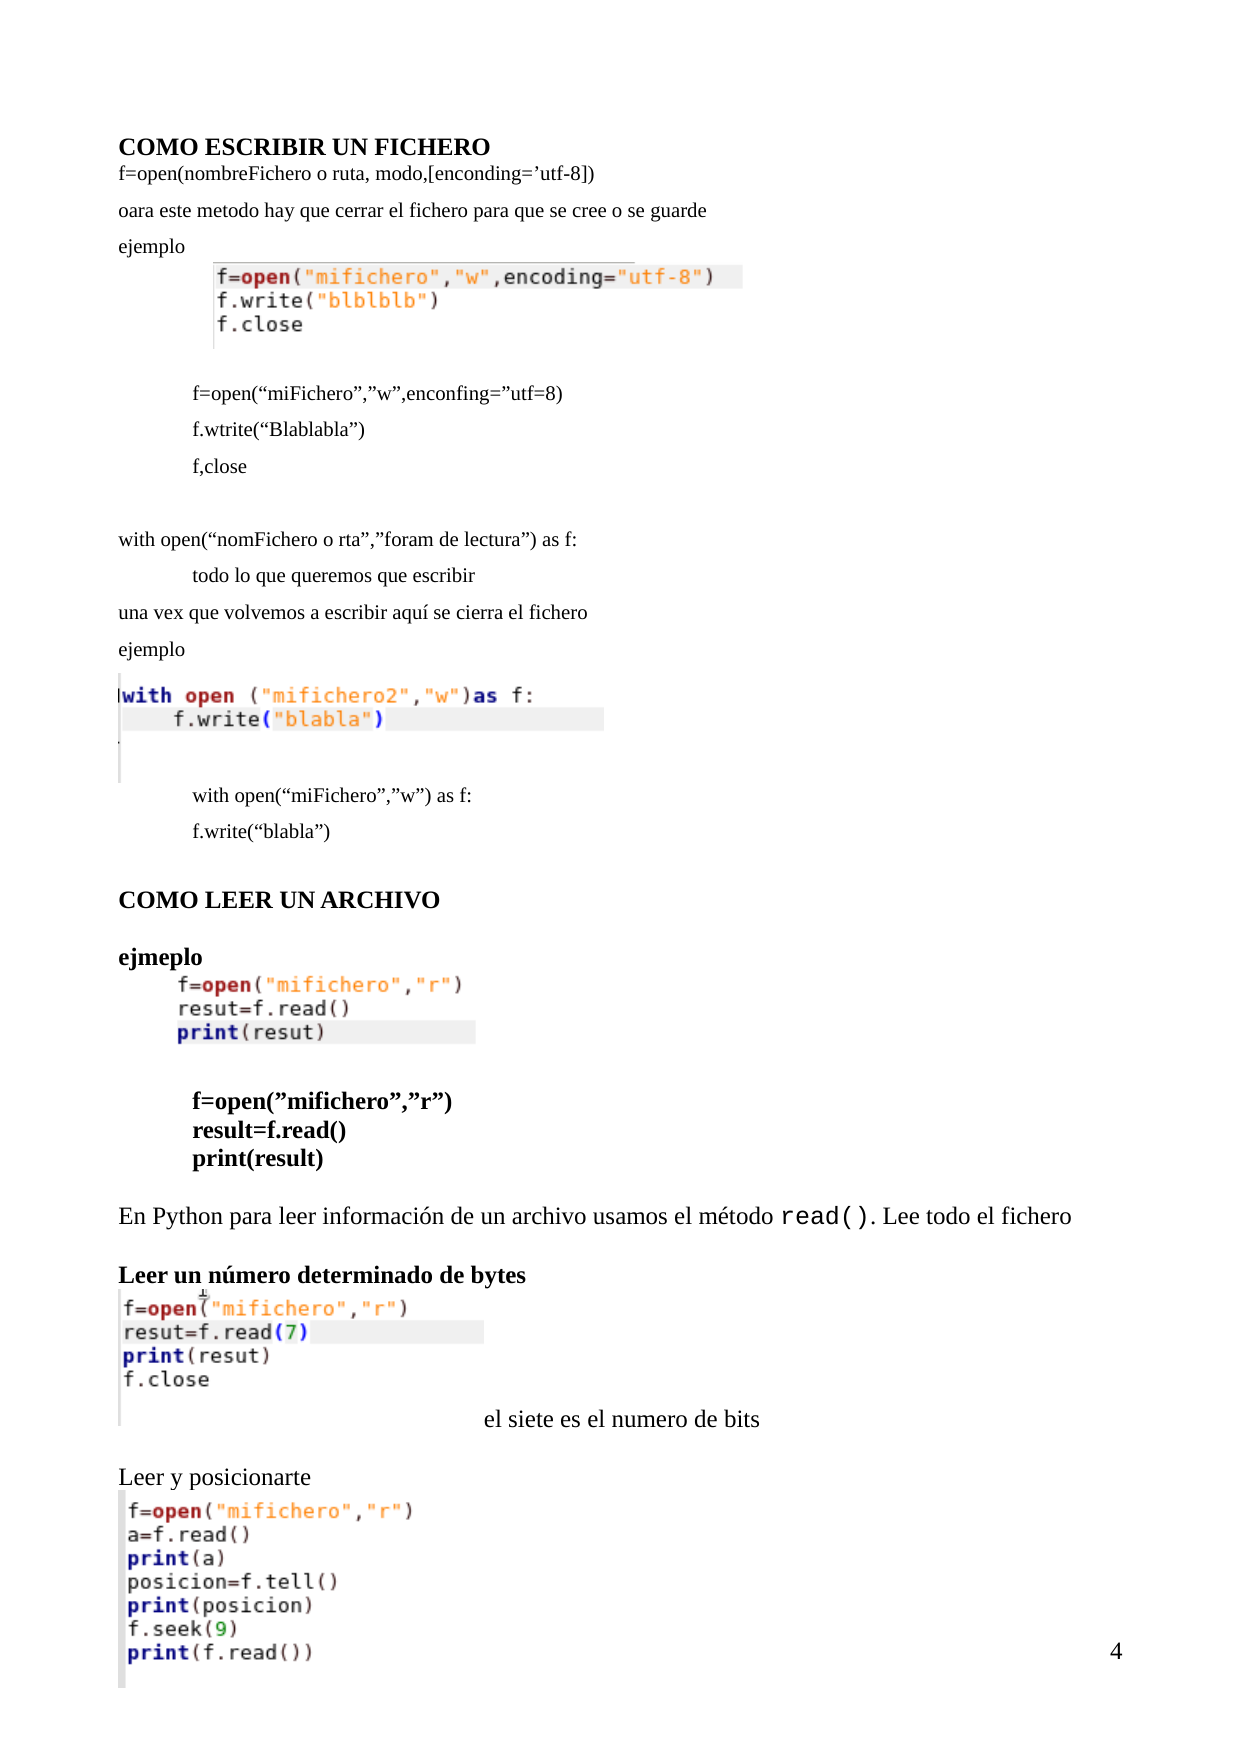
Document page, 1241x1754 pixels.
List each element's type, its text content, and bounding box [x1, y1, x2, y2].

text print(result) [118, 1143, 1122, 1172]
text f=open(”mifichero”,”r”) [118, 1086, 1122, 1115]
text result=f.read() [118, 1115, 1122, 1143]
text el siete es el numero de bits [118, 1404, 1122, 1433]
text with open(“miFichero”,”w”) as f: [118, 783, 1122, 807]
picture [118, 673, 604, 783]
text COMO LEER UN ARCHIVO [118, 885, 1122, 913]
text f.wtrite(“Blablabla”) [118, 417, 1122, 441]
picture [177, 971, 476, 1060]
text todo lo que queremos que escribir [118, 563, 1122, 587]
text f=open(nombreFichero o ruta, modo,[enconding=’utf-8]) [118, 161, 1122, 185]
text Leer y posicionarte [118, 1462, 1122, 1491]
text En Python para leer información de un archivo usamos el método read(). Lee todo el fichero [118, 1201, 1122, 1232]
text ejemplo [118, 234, 1122, 258]
picture [213, 262, 743, 349]
text oara este metodo hay que cerrar el fichero para que se cree o se guarde [118, 198, 1122, 222]
text Leer un número determinado de bytes [118, 1261, 1122, 1289]
picture [118, 1289, 484, 1426]
text una vex que volvemos a escribir aquí se cierra el fichero [118, 600, 1122, 624]
text f.write(“blabla”) [118, 819, 1122, 843]
text f,close [118, 454, 1122, 478]
text COMO ESCRIBIR UN FICHERO [118, 132, 1122, 161]
text f=open(“miFichero”,”w”,enconfing=”utf=8) [118, 381, 1122, 405]
picture [118, 1490, 465, 1688]
text ejemplo [118, 637, 1122, 661]
text ejmeplo [118, 942, 1122, 971]
text with open(“nomFichero o rta”,”foram de lectura”) as f: [118, 527, 1122, 551]
